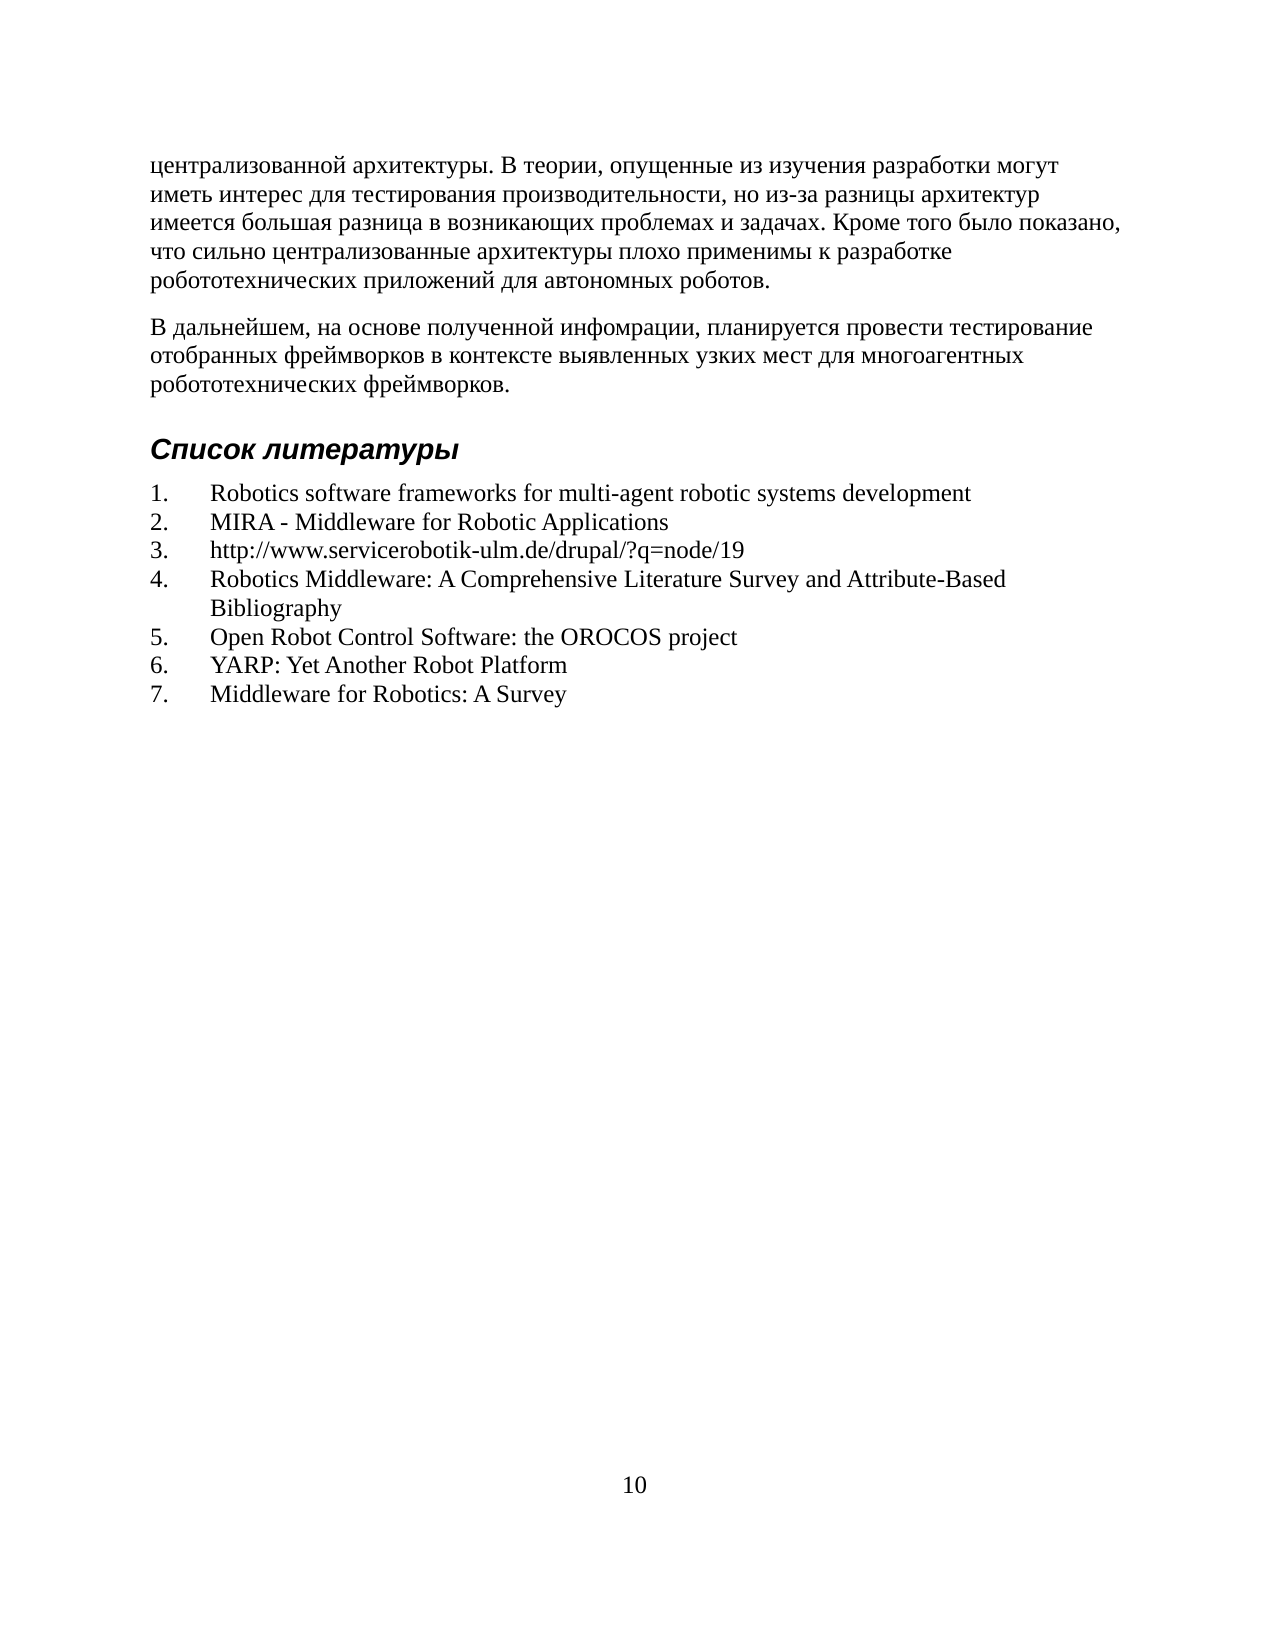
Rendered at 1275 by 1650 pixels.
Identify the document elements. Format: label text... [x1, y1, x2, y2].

list Middleware for Robotics: A Survey [150, 679, 1125, 708]
list http://www.servicerobotik-ulm.de/drupal/?q=node/19 [150, 535, 1125, 564]
text В дальнейшем, на основе полученной инфомрации, планируется провести тестирование отобранных фреймворков в контексте выявленных узких мест для многоагентных робототехнических фреймворков. [150, 312, 1125, 398]
list Robotics software frameworks for multi-agent robotic systems development [150, 478, 1125, 507]
list Open Robot Control Software: the OROCOS project [150, 622, 1125, 650]
list Robotics Middleware: A Comprehensive Literature Survey and Attribute-Based Bibliography [150, 564, 1125, 622]
text централизованной архитектуры. В теории, опущенные из изучения разработки могут иметь интерес для тестирования производительности, но из-за разницы архитектур имеется большая разница в возникающих проблемах и задачах. Кроме того было показано, что сильно централизованные архитектуры плохо применимы к разработке робототехнических приложений для автономных роботов. [150, 150, 1125, 294]
list YARP: Yet Another Robot Platform [150, 650, 1125, 679]
list MIRA - Middleware for Robotic Applications [150, 507, 1125, 535]
subtitle Список литературы [150, 432, 1125, 465]
